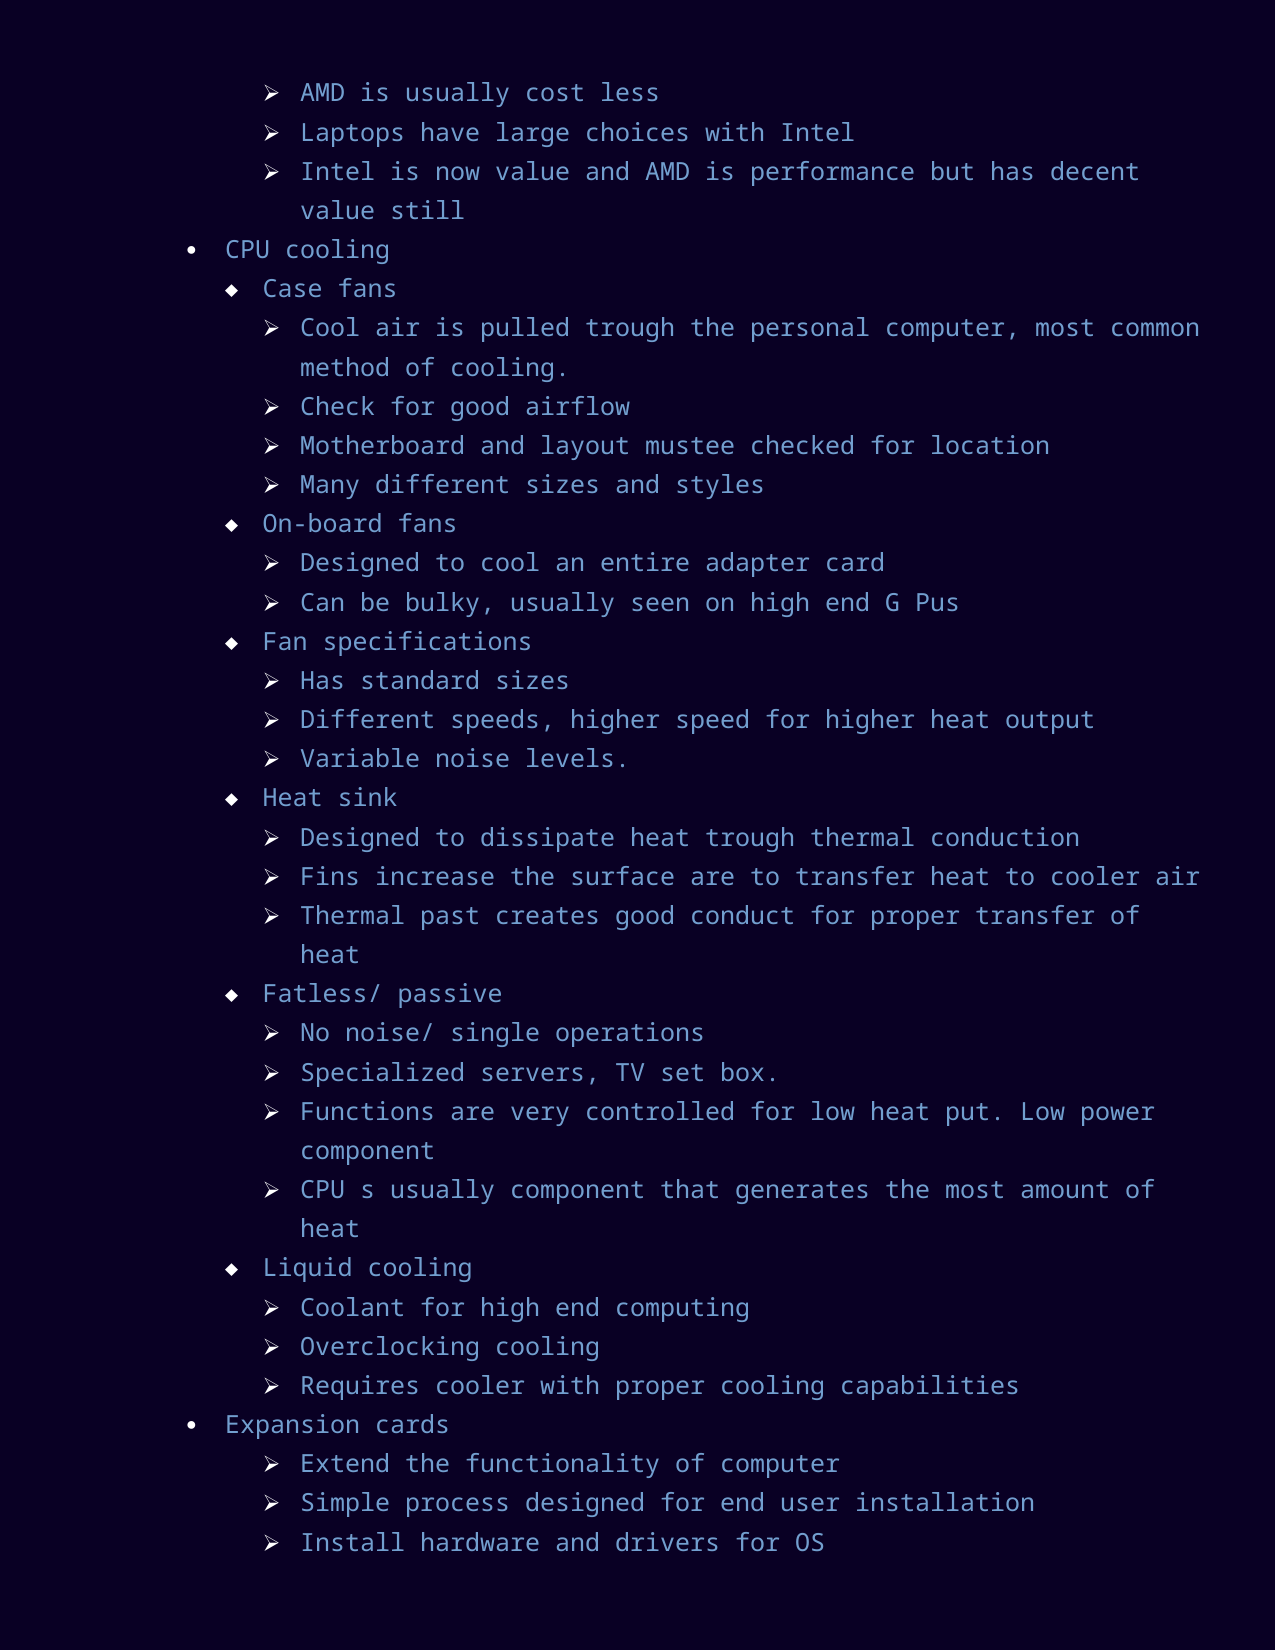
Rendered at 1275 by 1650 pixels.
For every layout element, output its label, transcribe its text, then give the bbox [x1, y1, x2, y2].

list Has standard sizes [262, 662, 1200, 697]
list No noise/ single operations [262, 1015, 1200, 1049]
list Heat sink [225, 780, 1200, 814]
list Requires cooler with proper cooling capabilities [262, 1367, 1200, 1402]
list Coolant for high end computing [262, 1289, 1200, 1323]
list Motherboard and layout mustee checked for location [262, 427, 1200, 462]
list Designed to dissipate heat trough thermal conduction [262, 819, 1200, 853]
list Liquid cooling [225, 1250, 1200, 1284]
list Fan specifications [225, 623, 1200, 657]
list Designed to cool an entire adapter card [262, 545, 1200, 579]
list Expansion cards [187, 1407, 1200, 1441]
list CPU cooling [187, 232, 1200, 266]
list Check for good airflow [262, 388, 1200, 422]
list Fatless/ passive [225, 976, 1200, 1010]
list On-board fans [225, 506, 1200, 540]
list Can be bulky, usually seen on high end G Pus [262, 584, 1200, 618]
list Many different sizes and styles [262, 467, 1200, 501]
list Fins increase the surface are to transfer heat to cooler air [262, 858, 1200, 892]
list Variable noise levels. [262, 741, 1200, 775]
list Laptops have large choices with Intel [262, 114, 1200, 148]
list Extend the functionality of computer [262, 1446, 1200, 1480]
list Simple process designed for end user installation [262, 1485, 1200, 1519]
list Case fans [225, 271, 1200, 305]
list Thermal past creates good conduct for proper transfer of heat [262, 897, 1200, 971]
list AMD is usually cost less [262, 75, 1200, 109]
list Functions are very controlled for low heat put. Low power component [262, 1093, 1200, 1167]
list Cool air is pulled trough the personal computer, most common method of cooling. [262, 310, 1200, 383]
list Intel is now value and AMD is performance but has decent value still [262, 153, 1200, 227]
list Install hardware and drivers for OS [262, 1524, 1200, 1558]
list Overclocking cooling [262, 1328, 1200, 1362]
list CPU s usually component that generates the most amount of heat [262, 1172, 1200, 1245]
list Specialized servers, TV set box. [262, 1054, 1200, 1088]
list Different speeds, higher speed for higher heat output [262, 702, 1200, 736]
